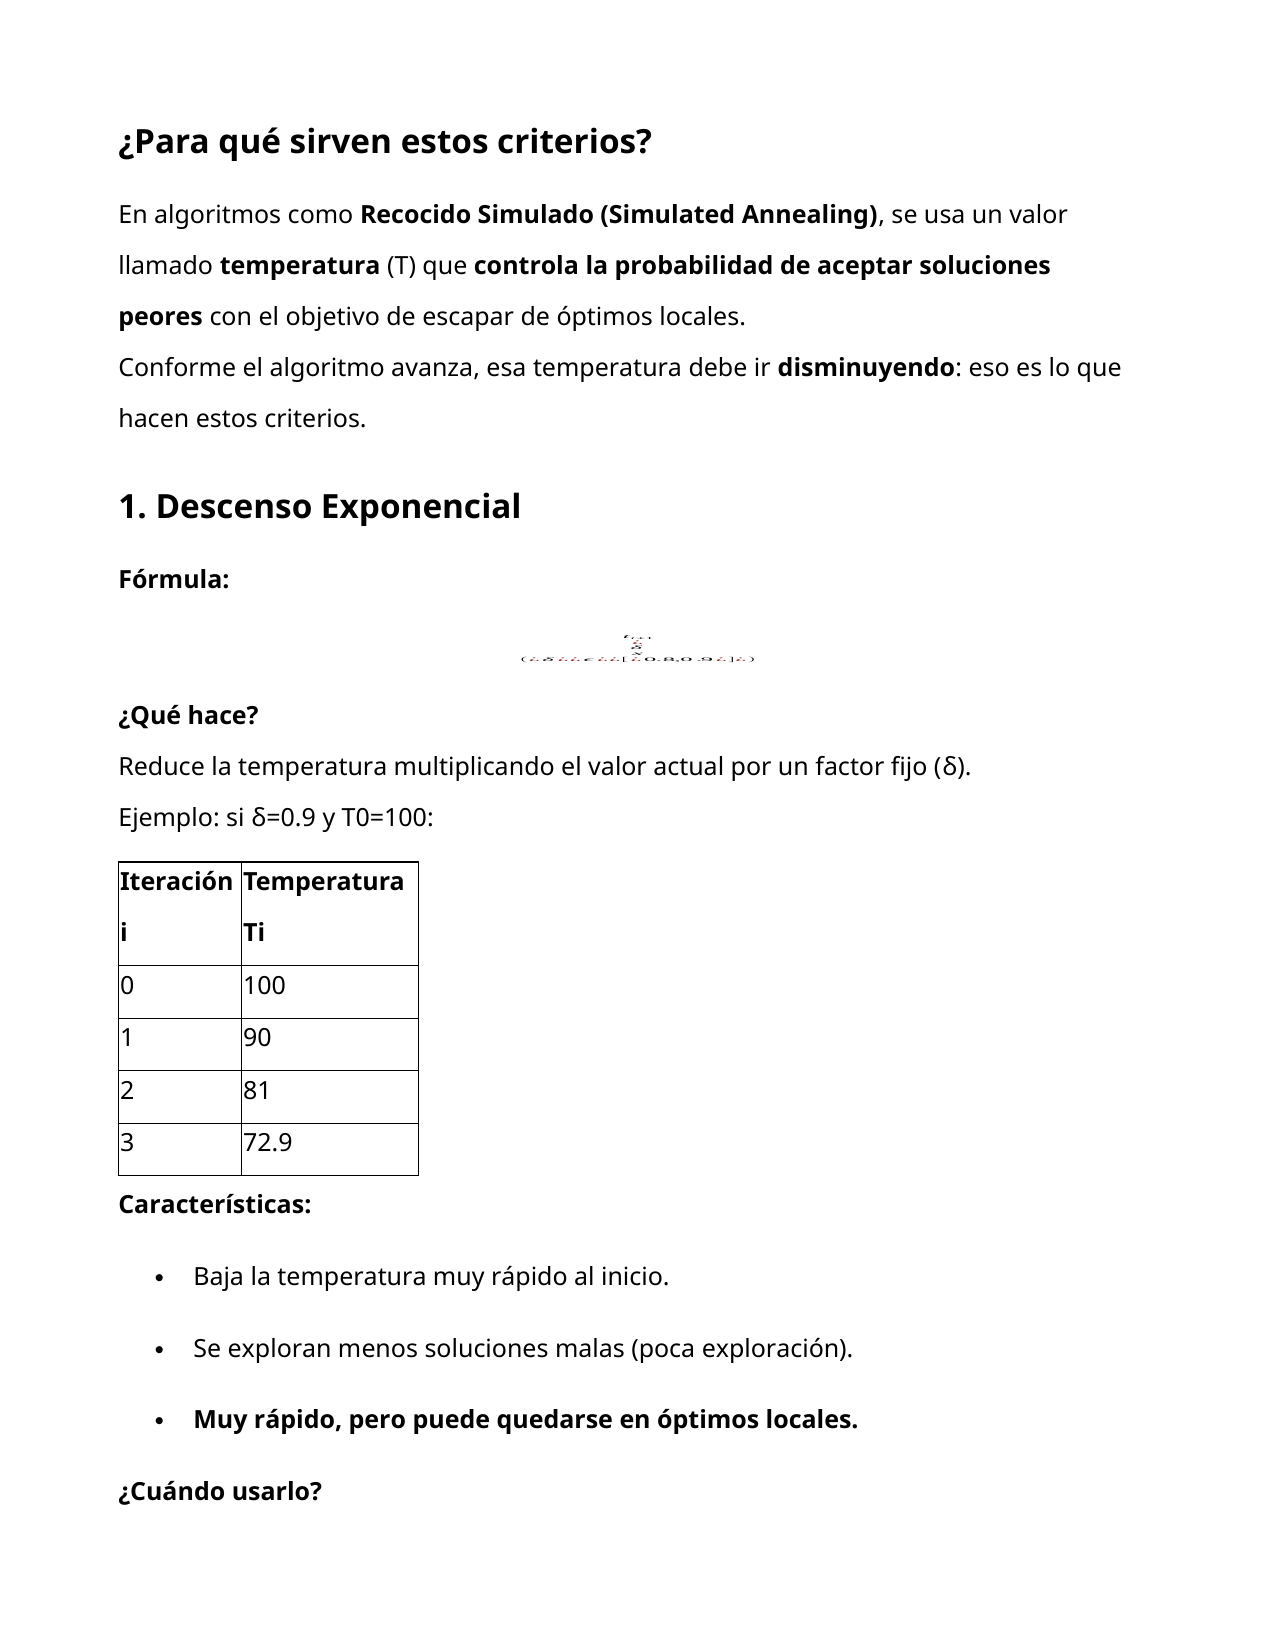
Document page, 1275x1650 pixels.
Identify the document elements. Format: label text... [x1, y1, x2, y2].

subtitle ¿Para qué sirven estos criterios? [118, 118, 1157, 163]
table_cell 81 [242, 1071, 418, 1122]
table_cell 90 [242, 1019, 418, 1070]
table_cell 100 [242, 966, 418, 1017]
text ¿Cuándo usarlo? [118, 1474, 1157, 1508]
table_cell 3 [119, 1124, 241, 1175]
list Baja la temperatura muy rápido al inicio. [156, 1258, 1157, 1292]
text En algoritmos como Recocido Simulado (Simulated Annealing), se usa un valor llamado temperatura (T) que controla la probabilidad de aceptar soluciones peores con el objetivo de escapar de óptimos locales. Conforme el algoritmo avanza, esa temperatura debe ir disminuyendo: eso es lo que hacen estos criterios. [118, 197, 1157, 435]
table_cell 72.9 [242, 1124, 418, 1175]
text Características: [118, 1186, 1157, 1221]
subtitle 1. Descenso Exponencial [118, 483, 1157, 528]
table_cell 1 [119, 1019, 241, 1070]
text Fórmula: [118, 562, 1157, 596]
list Muy rápido, pero puede quedarse en óptimos locales. [156, 1402, 1157, 1436]
table_cell 2 [119, 1071, 241, 1122]
table_cell 0 [119, 966, 241, 1017]
table_header Temperatura Ti [242, 863, 418, 965]
table_header Iteración i [119, 863, 241, 965]
list Se exploran menos soluciones malas (poca exploración). [156, 1330, 1157, 1364]
text ¿Qué hace? Reduce la temperatura multiplicando el valor actual por un factor fijo (δ). Ejemplo: si δ=0.9 y T0=100: [118, 698, 1157, 834]
